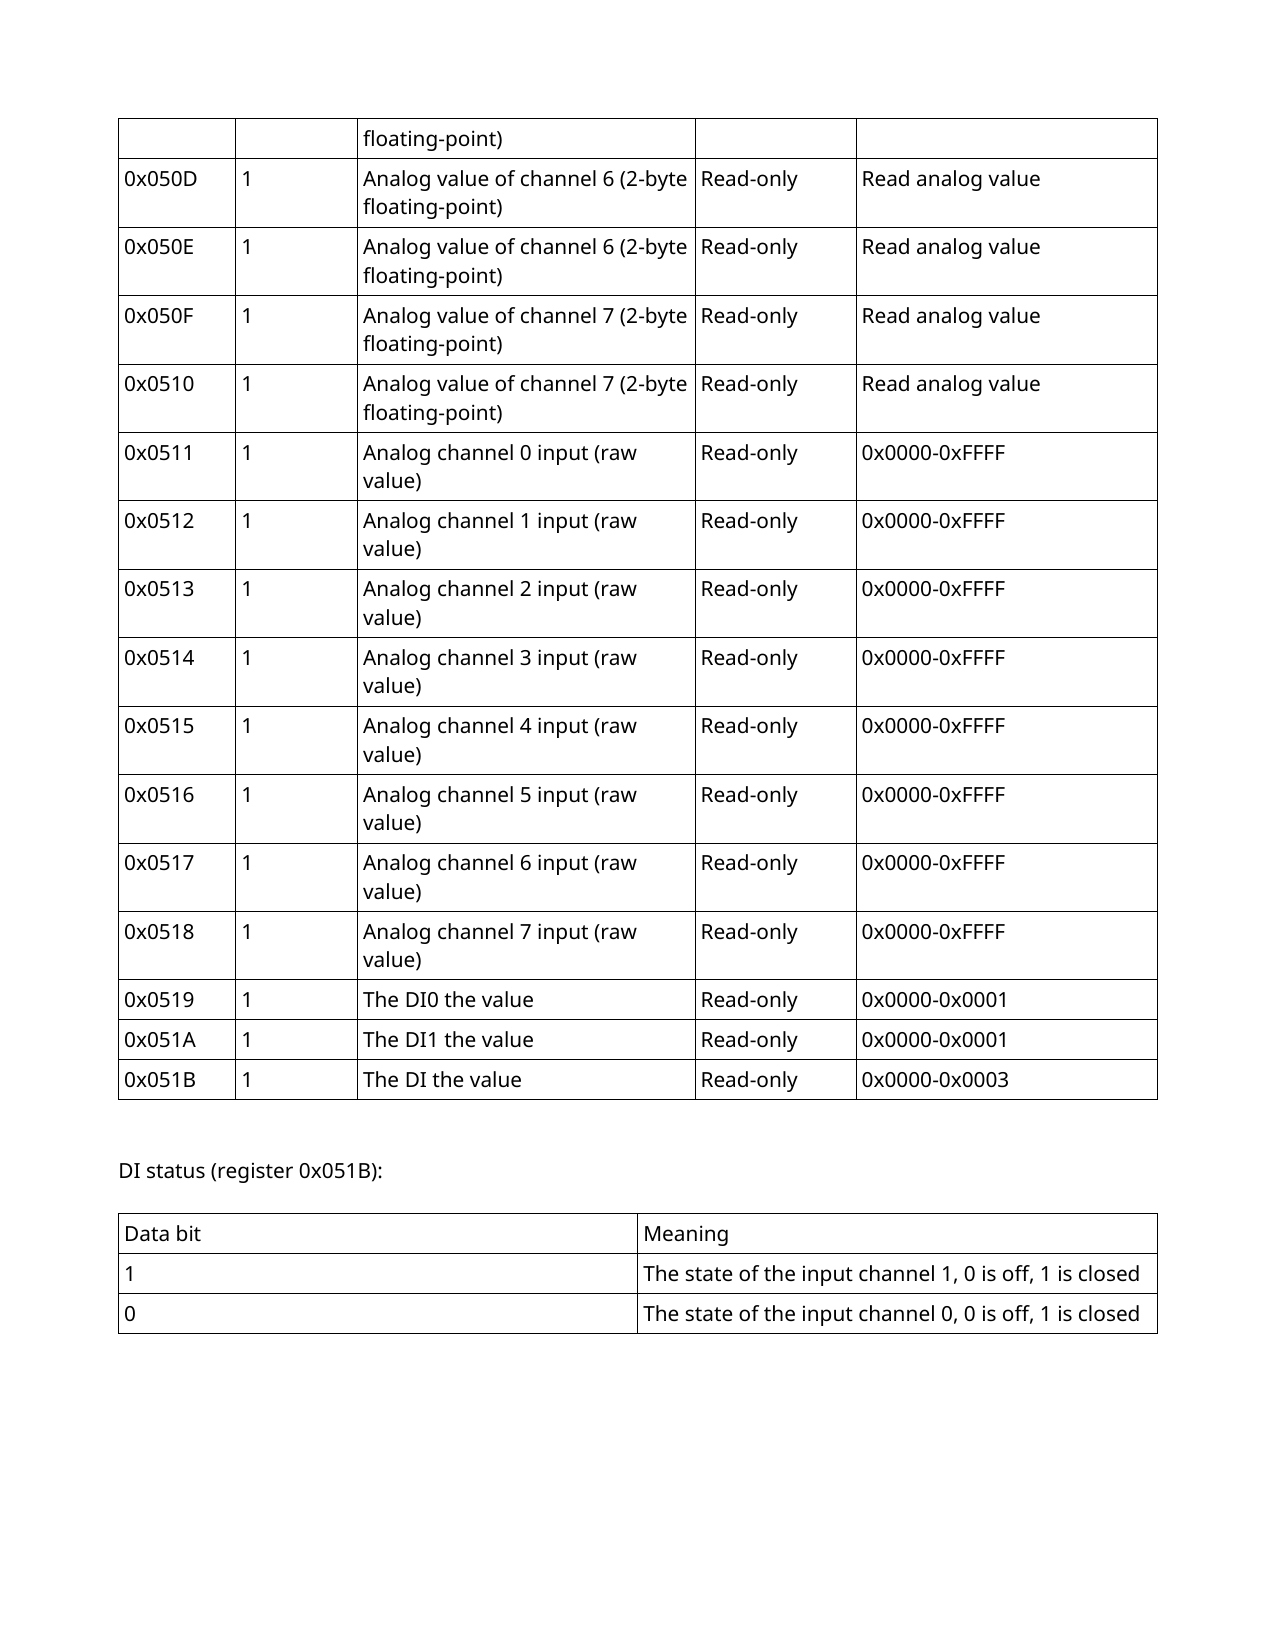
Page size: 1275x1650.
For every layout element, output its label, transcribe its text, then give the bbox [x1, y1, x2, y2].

table_cell 1 [236, 296, 357, 363]
table_cell 0x0000-0x0003 [857, 1060, 1157, 1099]
table_cell Read-only [696, 365, 856, 432]
table_cell Read-only [696, 638, 856, 706]
table_cell 0x0516 [119, 775, 235, 842]
table_cell The state of the input channel 1, 0 is off, 1 is closed [638, 1254, 1157, 1293]
table_cell 0 [119, 1294, 637, 1333]
table_cell 0x0000-0x0001 [857, 980, 1157, 1019]
table_cell 0x0519 [119, 980, 235, 1019]
table_cell The DI the value [358, 1060, 695, 1099]
table_header Data bit [119, 1214, 637, 1253]
table_cell Analog channel 7 input (raw value) [358, 912, 695, 979]
table_cell 1 [236, 775, 357, 842]
table_cell Analog value of channel 6 (2-byte floating-point) [358, 159, 695, 227]
table_cell Read-only [696, 570, 856, 637]
table_cell 0x0000-0xFFFF [857, 501, 1157, 569]
table_cell 0x0000-0xFFFF [857, 638, 1157, 706]
table_cell Read analog value [857, 228, 1157, 295]
table_cell 0x050D [119, 159, 235, 227]
table_header Meaning [638, 1214, 1157, 1253]
table_cell Read-only [696, 775, 856, 842]
table_cell 1 [236, 1020, 357, 1059]
table_cell The DI0 the value [358, 980, 695, 1019]
table_cell 0x0000-0x0001 [857, 1020, 1157, 1059]
table_cell Read-only [696, 707, 856, 774]
table_cell Read-only [696, 433, 856, 500]
table_cell [236, 119, 357, 158]
text DI status (register 0x051B): [118, 1156, 1157, 1185]
table_cell Read-only [696, 228, 856, 295]
table_cell Read-only [696, 501, 856, 569]
table_cell 0x0000-0xFFFF [857, 844, 1157, 911]
table_cell 0x051A [119, 1020, 235, 1059]
table_cell 0x0510 [119, 365, 235, 432]
table_cell 0x0514 [119, 638, 235, 706]
table_cell Read-only [696, 912, 856, 979]
table_cell Analog channel 1 input (raw value) [358, 501, 695, 569]
table_cell 0x0000-0xFFFF [857, 433, 1157, 500]
table_cell Read-only [696, 296, 856, 363]
table_cell 0x050F [119, 296, 235, 363]
table_cell 1 [236, 228, 357, 295]
table_cell 0x0511 [119, 433, 235, 500]
table_cell 0x0000-0xFFFF [857, 912, 1157, 979]
table_cell 1 [236, 433, 357, 500]
table_cell 1 [236, 159, 357, 227]
table_cell [119, 119, 235, 158]
table_cell Analog value of channel 7 (2-byte floating-point) [358, 365, 695, 432]
table_cell 1 [236, 638, 357, 706]
table_cell Analog channel 4 input (raw value) [358, 707, 695, 774]
table_cell [696, 119, 856, 158]
table_cell The DI1 the value [358, 1020, 695, 1059]
table_cell Read-only [696, 1020, 856, 1059]
table_cell 0x051B [119, 1060, 235, 1099]
table_cell Read-only [696, 980, 856, 1019]
table_cell Analog channel 0 input (raw value) [358, 433, 695, 500]
table_cell Analog channel 5 input (raw value) [358, 775, 695, 842]
table_cell The state of the input channel 0, 0 is off, 1 is closed [638, 1294, 1157, 1333]
table_cell 0x0517 [119, 844, 235, 911]
table_cell 0x0000-0xFFFF [857, 570, 1157, 637]
table_cell 0x0515 [119, 707, 235, 774]
table_cell 0x0000-0xFFFF [857, 775, 1157, 842]
table_cell Analog value of channel 6 (2-byte floating-point) [358, 228, 695, 295]
table_cell Analog value of channel 7 (2-byte floating-point) [358, 296, 695, 363]
table_cell 0x0518 [119, 912, 235, 979]
table_cell Read analog value [857, 365, 1157, 432]
table_cell Analog channel 6 input (raw value) [358, 844, 695, 911]
table_cell 1 [236, 501, 357, 569]
table_cell 1 [236, 844, 357, 911]
table_cell 1 [119, 1254, 637, 1293]
table_cell Read-only [696, 1060, 856, 1099]
table_cell 0x0000-0xFFFF [857, 707, 1157, 774]
table_cell Read analog value [857, 296, 1157, 363]
table_cell 0x0512 [119, 501, 235, 569]
table_cell 1 [236, 707, 357, 774]
table_cell 1 [236, 912, 357, 979]
table_cell 0x050E [119, 228, 235, 295]
table_cell Analog channel 2 input (raw value) [358, 570, 695, 637]
table_cell 1 [236, 1060, 357, 1099]
table_cell 1 [236, 570, 357, 637]
table_cell 1 [236, 980, 357, 1019]
table_cell Read-only [696, 844, 856, 911]
table_cell Analog channel 3 input (raw value) [358, 638, 695, 706]
table_cell 0x0513 [119, 570, 235, 637]
table_cell Read-only [696, 159, 856, 227]
table_cell Read analog value [857, 159, 1157, 227]
table_cell 1 [236, 365, 357, 432]
table_cell floating-point) [358, 119, 695, 158]
table_cell [857, 119, 1157, 158]
